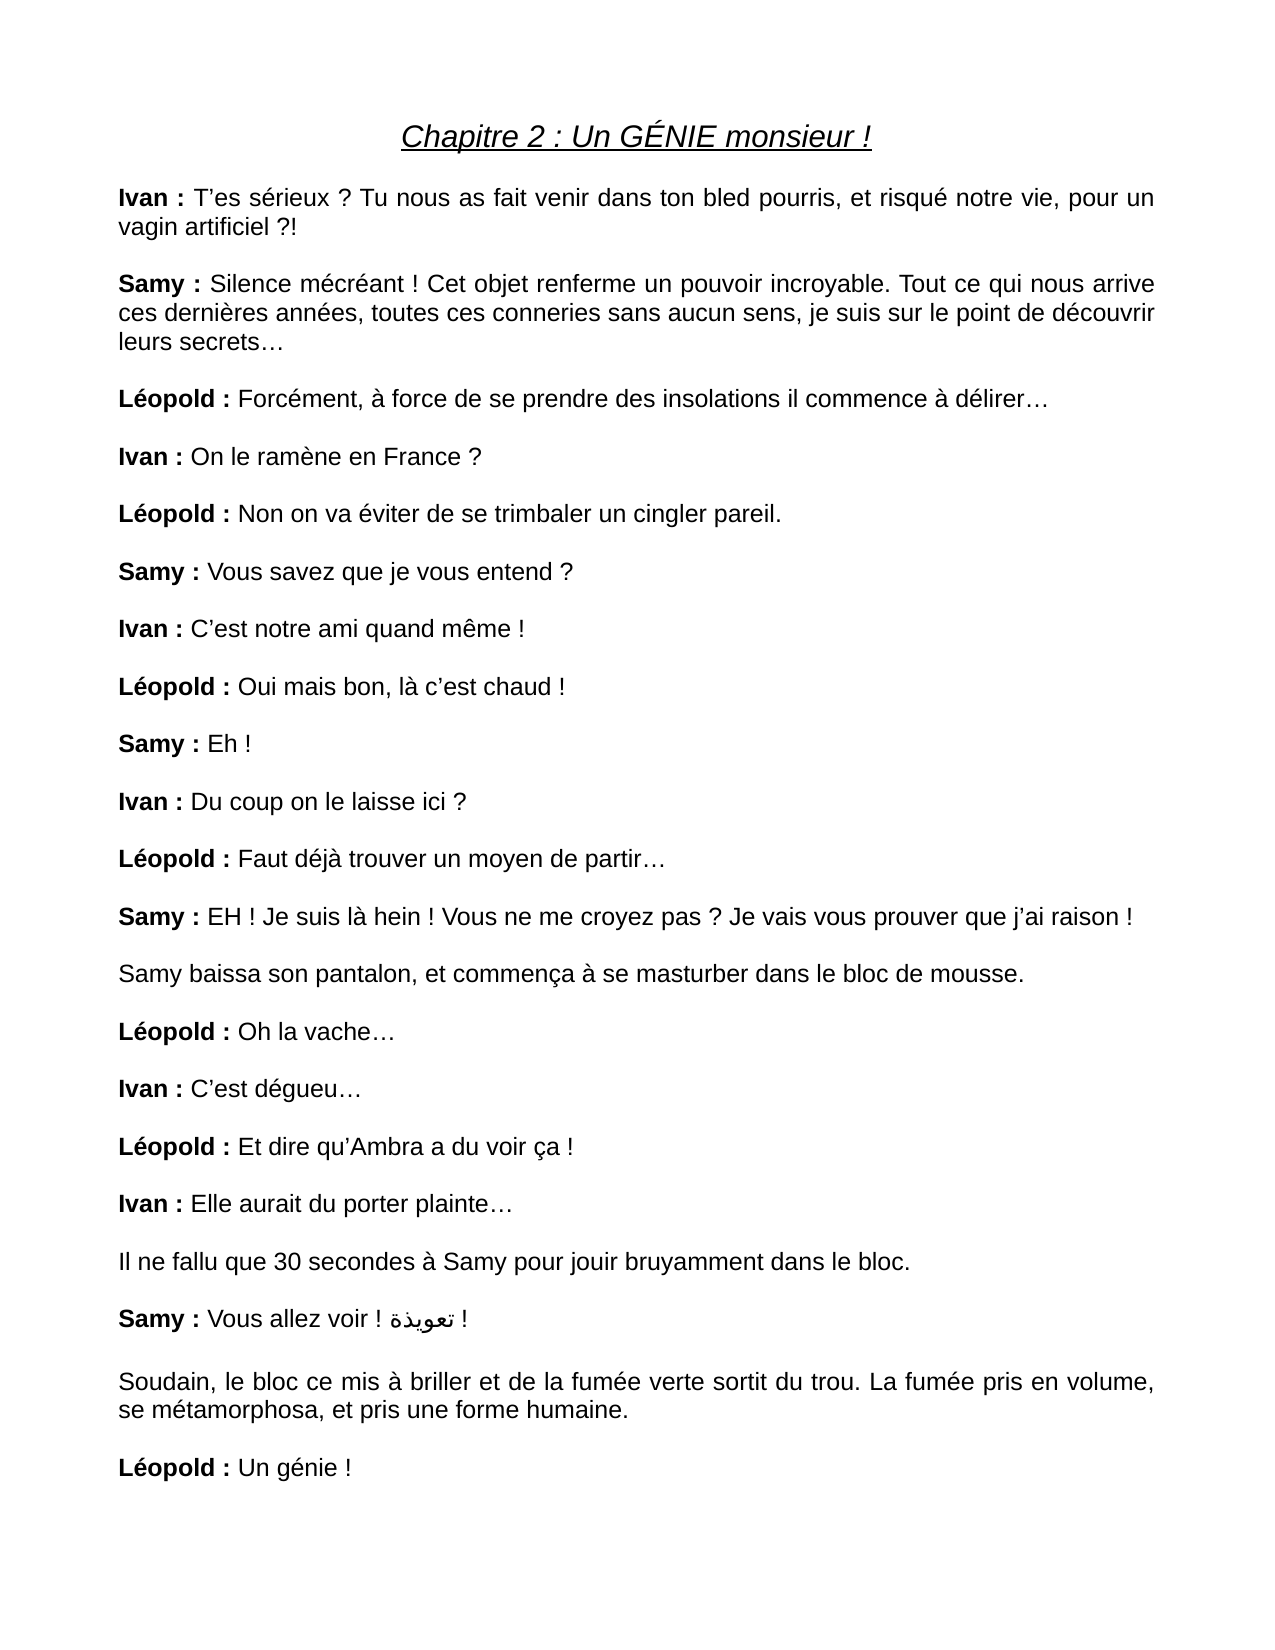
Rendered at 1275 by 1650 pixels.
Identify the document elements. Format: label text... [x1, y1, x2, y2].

text Léopold : Faut déjà trouver un moyen de partir… [118, 844, 1157, 873]
text Ivan : C’est notre ami quand même ! [118, 614, 1157, 643]
text Ivan : Du coup on le laisse ici ? [118, 787, 1157, 815]
text Léopold : Un génie ! [118, 1453, 1157, 1481]
text Léopold : Oh la vache… [118, 1017, 1157, 1045]
text Samy baissa son pantalon, et commença à se masturber dans le bloc de mousse. [118, 959, 1157, 988]
text Soudain, le bloc ce mis à briller et de la fumée verte sortit du trou. La fumée pris en volume, se métamorphosa, et pris une forme humaine. [118, 1366, 1157, 1424]
text Il ne fallu que 30 secondes à Samy pour jouir bruyamment dans le bloc. [118, 1247, 1157, 1275]
text Ivan : T’es sérieux ? Tu nous as fait venir dans ton bled pourris, et risqué notre vie, pour un vagin artificiel ?! [118, 183, 1157, 240]
text Samy : Silence mécréant ! Cet objet renferme un pouvoir incroyable. Tout ce qui nous arrive ces dernières années, toutes ces conneries sans aucun sens, je suis sur le point de découvrir leurs secrets… [118, 269, 1157, 355]
text Léopold : Non on va éviter de se trimbaler un cingler pareil. [118, 499, 1157, 528]
text Chapitre 2 : Un GÉNIE monsieur ! [118, 118, 1157, 154]
text Samy : Eh ! [118, 729, 1157, 758]
text Ivan : Elle aurait du porter plainte… [118, 1189, 1157, 1218]
text Samy : EH ! Je suis là hein ! Vous ne me croyez pas ? Je vais vous prouver que j’ai raison ! [118, 902, 1157, 930]
text Ivan : On le ramène en France ? [118, 442, 1157, 470]
text Léopold : Oui mais bon, là c’est chaud ! [118, 672, 1157, 700]
text Léopold : Forcément, à force de se prendre des insolations il commence à délirer… [118, 384, 1157, 413]
text Léopold : Et dire qu’Ambra a du voir ça ! [118, 1132, 1157, 1160]
text Samy : Vous savez que je vous entend ? [118, 557, 1157, 585]
text Samy : Vous allez voir ! تعويذة ! [118, 1304, 1157, 1338]
text Ivan : C’est dégueu… [118, 1074, 1157, 1103]
